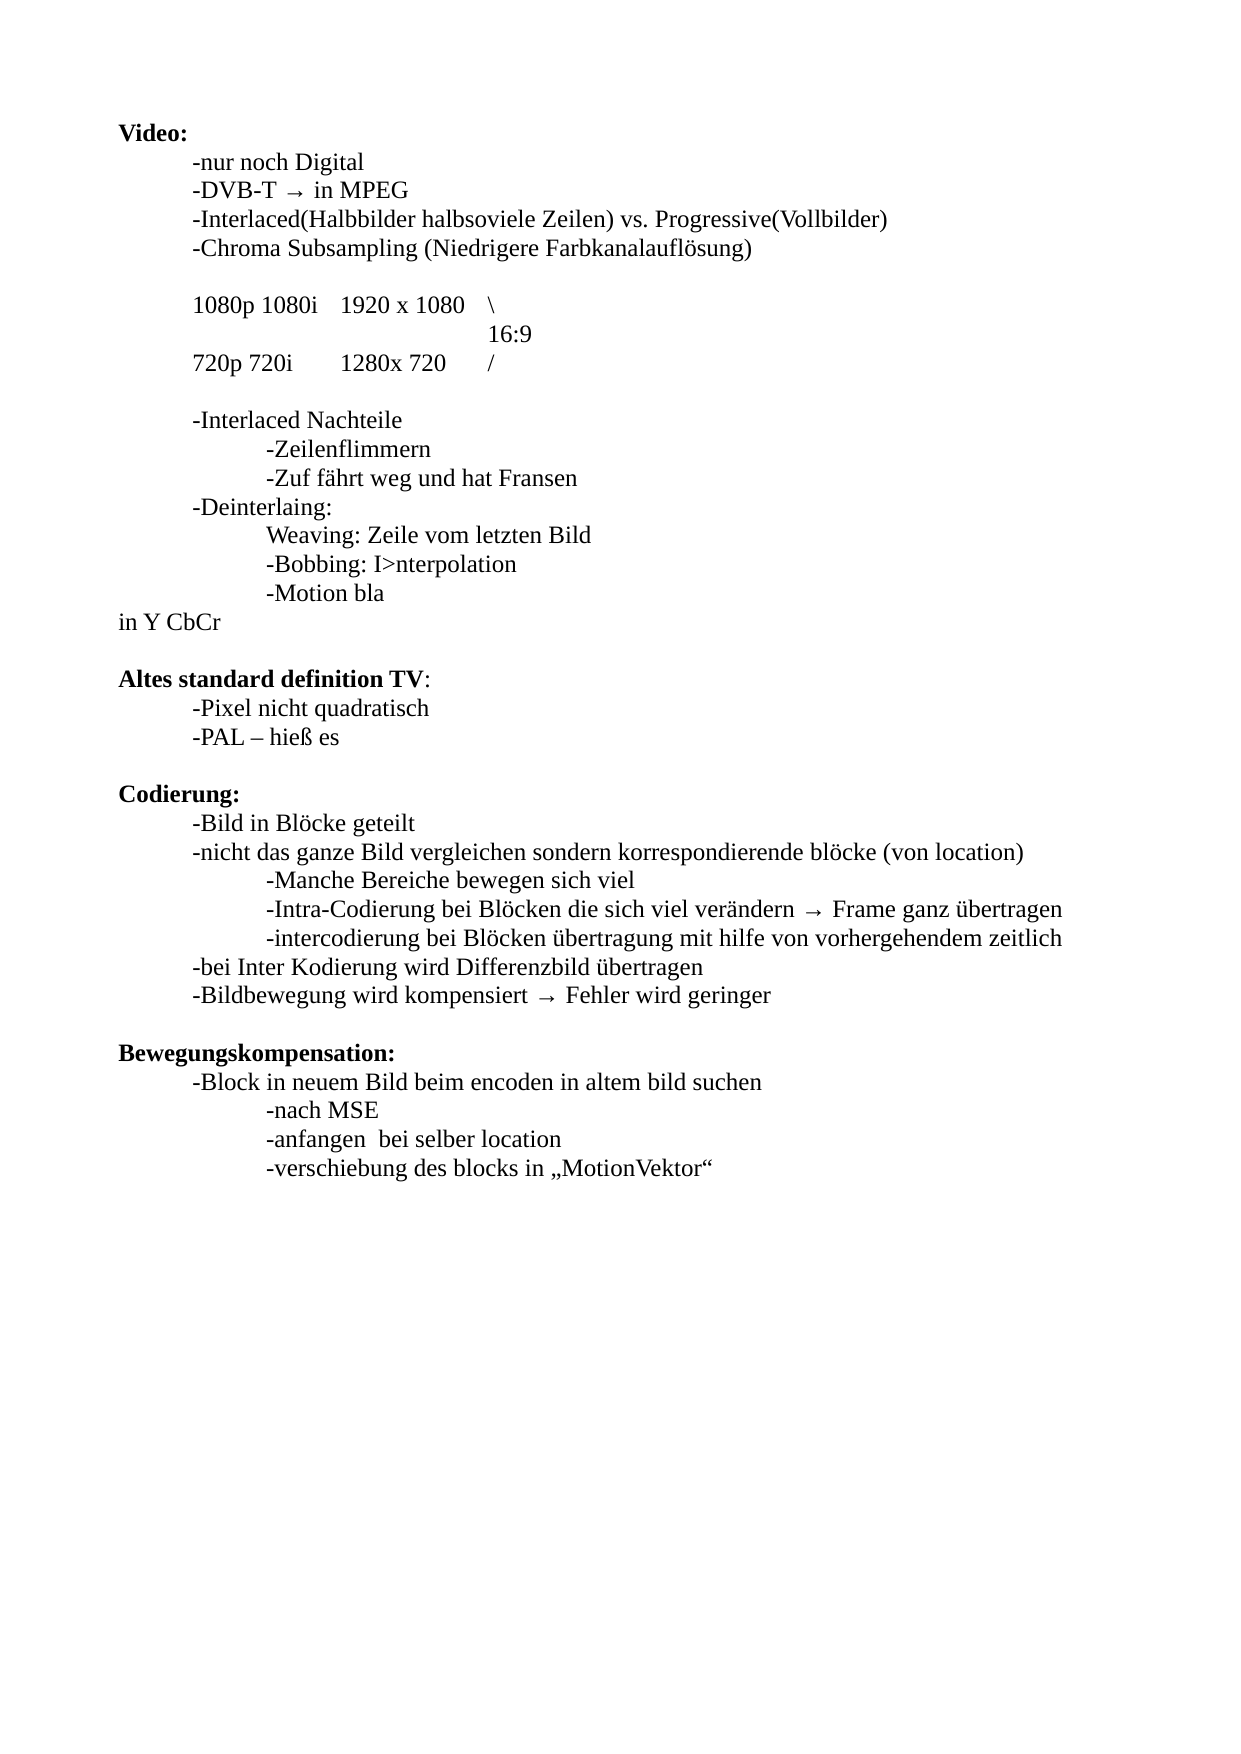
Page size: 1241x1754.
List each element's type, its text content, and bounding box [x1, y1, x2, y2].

text -Manche Bereiche bewegen sich viel [118, 866, 1122, 894]
text Bewegungskompensation: [118, 1038, 1122, 1067]
text -Motion bla [118, 578, 1122, 607]
text -anfangen bei selber location [118, 1124, 1122, 1153]
text -DVB-T → in MPEG [118, 176, 1122, 204]
text -Zuf fährt weg und hat Fransen [118, 463, 1122, 492]
text 16:9 [118, 319, 1122, 348]
text -nur noch Digital [118, 147, 1122, 176]
text -verschiebung des blocks in „MotionVektor“ [118, 1153, 1122, 1182]
text Video: [118, 118, 1122, 147]
text -Bildbewegung wird kompensiert → Fehler wird geringer [118, 981, 1122, 1009]
text -Pixel nicht quadratisch [118, 693, 1122, 722]
text Codierung: [118, 779, 1122, 808]
text -nach MSE [118, 1096, 1122, 1124]
text -Zeilenflimmern [118, 434, 1122, 463]
text -nicht das ganze Bild vergleichen sondern korrespondierende blöcke (von location) [118, 837, 1122, 866]
text in Y CbCr [118, 607, 1122, 636]
text -Bobbing: I>nterpolation [118, 549, 1122, 578]
text -Block in neuem Bild beim encoden in altem bild suchen [118, 1067, 1122, 1096]
text -Deinterlaing: [118, 492, 1122, 521]
text -intercodierung bei Blöcken übertragung mit hilfe von vorhergehendem zeitlich [118, 923, 1122, 952]
text Weaving: Zeile vom letzten Bild [118, 521, 1122, 549]
text -bei Inter Kodierung wird Differenzbild übertragen [118, 952, 1122, 981]
text -Bild in Blöcke geteilt [118, 808, 1122, 837]
text -Interlaced(Halbbilder halbsoviele Zeilen) vs. Progressive(Vollbilder) [118, 204, 1122, 233]
text 720p 720i 1280x 720 / [118, 348, 1122, 377]
text -Intra-Codierung bei Blöcken die sich viel verändern → Frame ganz übertragen [118, 894, 1122, 923]
text Altes standard definition TV: [118, 664, 1122, 693]
text -Chroma Subsampling (Niedrigere Farbkanalauflösung) [118, 233, 1122, 262]
text -PAL – hieß es [118, 722, 1122, 751]
text 1080p 1080i 1920 x 1080 \ [118, 291, 1122, 319]
text -Interlaced Nachteile [118, 406, 1122, 434]
